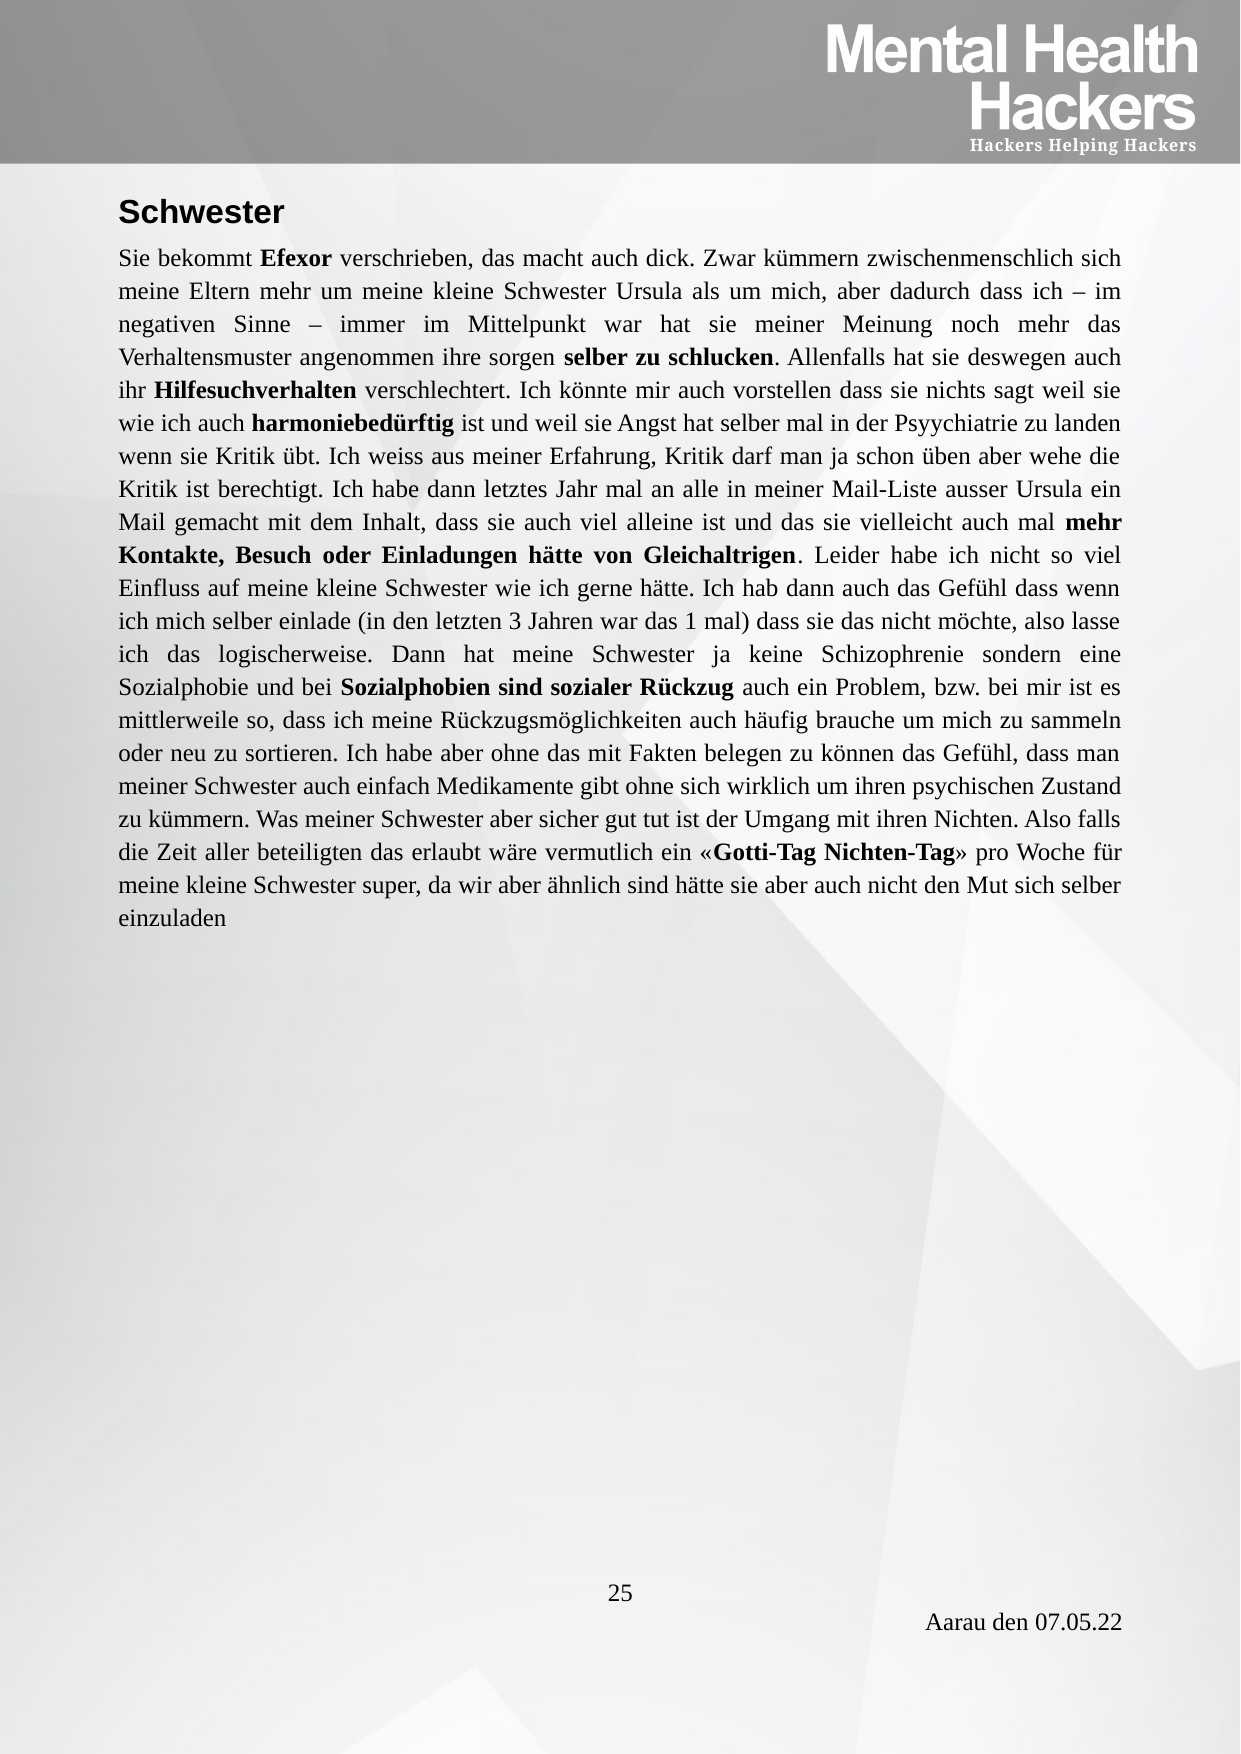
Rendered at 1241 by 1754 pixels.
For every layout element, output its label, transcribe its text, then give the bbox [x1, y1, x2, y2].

subtitle Schwester [118, 192, 1122, 231]
text Sie bekommt Efexor verschrieben, das macht auch dick. Zwar kümmern zwischenmenschlich sich meine Eltern mehr um meine kleine Schwester Ursula als um mich, aber dadurch dass ich – im negativen Sinne – immer im Mittelpunkt war hat sie meiner Meinung noch mehr das Verhaltensmuster angenommen ihre sorgen selber zu schlucken. Allenfalls hat sie deswegen auch ihr Hilfesuchverhalten verschlechtert. Ich könnte mir auch vorstellen dass sie nichts sagt weil sie wie ich auch harmoniebedürftig ist und weil sie Angst hat selber mal in der Psyychiatrie zu landen wenn sie Kritik übt. Ich weiss aus meiner Erfahrung, Kritik darf man ja schon üben aber wehe die Kritik ist berechtigt. Ich habe dann letztes Jahr mal an alle in meiner Mail-Liste ausser Ursula ein Mail gemacht mit dem Inhalt, dass sie auch viel alleine ist und das sie vielleicht auch mal mehr Kontakte, Besuch oder Einladungen hätte von Gleichaltrigen. Leider habe ich nicht so viel Einfluss auf meine kleine Schwester wie ich gerne hätte. Ich hab dann auch das Gefühl dass wenn ich mich selber einlade (in den letzten 3 Jahren war das 1 mal) dass sie das nicht möchte, also lasse ich das logischerweise. Dann hat meine Schwester ja keine Schizophrenie sondern eine Sozialphobie und bei Sozialphobien sind sozialer Rückzug auch ein Problem, bzw. bei mir ist es mittlerweile so, dass ich meine Rückzugsmöglichkeiten auch häufig brauche um mich zu sammeln oder neu zu sortieren. Ich habe aber ohne das mit Fakten belegen zu können das Gefühl, dass man meiner Schwester auch einfach Medikamente gibt ohne sich wirklich um ihren psychischen Zustand zu kümmern. Was meiner Schwester aber sicher gut tut ist der Umgang mit ihren Nichten. Also falls die Zeit aller beteiligten das erlaubt wäre vermutlich ein «Gotti-Tag Nichten-Tag» pro Woche für meine kleine Schwester super, da wir aber ähnlich sind hätte sie aber auch nicht den Mut sich selber einzuladen [118, 243, 1122, 932]
picture [0, 0, 1241, 1754]
